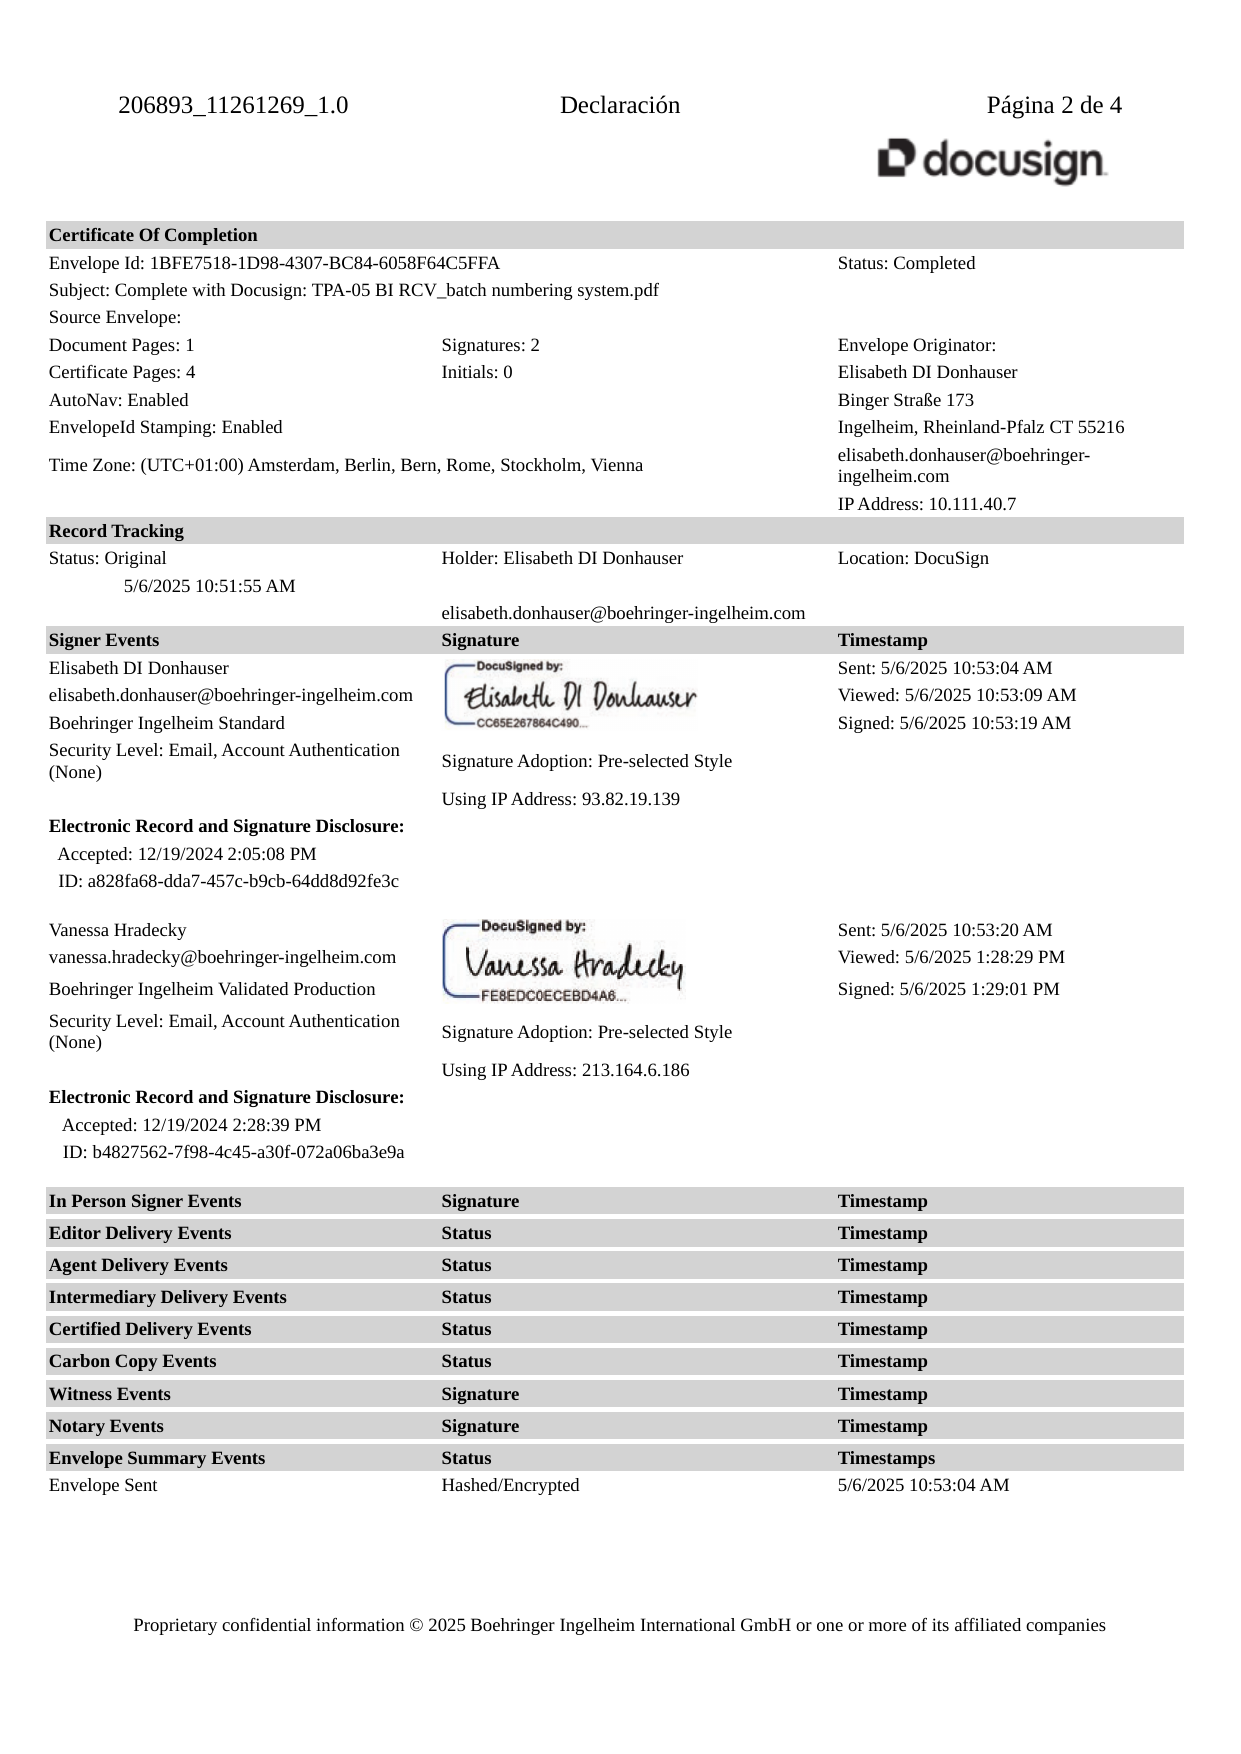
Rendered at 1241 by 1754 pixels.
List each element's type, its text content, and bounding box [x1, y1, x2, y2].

table_cell Envelope Originator: [835, 331, 1184, 358]
table_cell Status: Completed [835, 249, 1184, 276]
table_cell elisabeth.donhauser@boehringer-ingelheim.com [835, 441, 1184, 489]
table_cell Vanessa Hradecky [46, 916, 438, 943]
table_cell Status [439, 1283, 835, 1311]
table_cell Elisabeth DI Donhauser [46, 654, 438, 681]
table_cell vanessa.hradecky@boehringer-ingelheim.com [46, 944, 438, 971]
table_cell Signature [439, 1380, 835, 1407]
table_cell Accepted: 12/19/2024 2:05:08 PM [46, 840, 438, 867]
table_cell Signer Events [46, 626, 438, 654]
table_cell elisabeth.donhauser@boehringer-ingelheim.com [439, 599, 835, 626]
table_cell [835, 840, 1184, 867]
picture [441, 919, 686, 1004]
table_cell EnvelopeId Stamping: Enabled [46, 413, 438, 441]
table_cell [835, 599, 1184, 626]
table_cell Using IP Address: 93.82.19.139 [439, 785, 835, 812]
table_cell 5/6/2025 10:51:55 AM [46, 572, 438, 599]
table_cell Binger Straße 173 [835, 386, 1184, 413]
table_cell IP Address: 10.111.40.7 [835, 490, 1184, 517]
table_cell Timestamp [835, 1187, 1184, 1214]
table_cell [835, 304, 1184, 331]
table_cell Electronic Record and Signature Disclosure: [46, 1083, 438, 1111]
table_cell Editor Delivery Events [46, 1219, 438, 1247]
table_cell Sent: 5/6/2025 10:53:04 AM [835, 654, 1184, 681]
table_cell Record Tracking [46, 517, 1184, 544]
table_cell Timestamp [835, 626, 1184, 654]
table_cell [835, 1111, 1184, 1138]
table_cell [439, 1138, 835, 1187]
table_cell Envelope Sent [46, 1471, 438, 1498]
table_cell Certificate Pages: 4 [46, 358, 438, 386]
picture [441, 659, 699, 731]
table_cell ID: a828fa68-dda7-457c-b9cb-64dd8d92fe3c [46, 867, 438, 916]
table_cell Signed: 5/6/2025 10:53:19 AM [835, 709, 1184, 736]
table_cell Viewed: 5/6/2025 10:53:09 AM [835, 681, 1184, 709]
table_cell [439, 490, 835, 517]
table_cell [835, 1138, 1184, 1187]
table_cell Timestamps [835, 1444, 1184, 1471]
table_cell [46, 785, 438, 812]
table_cell [46, 1056, 438, 1083]
table_cell Signatures: 2 [439, 331, 835, 358]
table_cell Signature [439, 1412, 835, 1439]
table_cell Timestamp [835, 1316, 1184, 1343]
table_cell [835, 813, 1184, 840]
table_cell [835, 1056, 1184, 1083]
table_cell Holder: Elisabeth DI Donhauser [439, 544, 835, 572]
table_cell Source Envelope: [46, 304, 438, 331]
table_cell Status [439, 1316, 835, 1343]
table_cell [439, 867, 835, 916]
table_cell [439, 413, 835, 441]
table_cell Certified Delivery Events [46, 1316, 438, 1343]
table_cell [835, 736, 1184, 785]
table_cell Electronic Record and Signature Disclosure: [46, 813, 438, 840]
table_cell Timestamp [835, 1283, 1184, 1311]
table_cell [439, 813, 835, 840]
table_cell Notary Events [46, 1412, 438, 1439]
table_cell [439, 840, 835, 867]
table_cell ID: b4827562-7f98-4c45-a30f-072a06ba3e9a [46, 1138, 438, 1187]
table_cell [835, 572, 1184, 599]
table_cell [439, 654, 835, 736]
table_cell Accepted: 12/19/2024 2:28:39 PM [46, 1111, 438, 1138]
table_cell Time Zone: (UTC+01:00) Amsterdam, Berlin, Bern, Rome, Stockholm, Vienna [46, 441, 835, 489]
table_cell [835, 785, 1184, 812]
table_cell Agent Delivery Events [46, 1251, 438, 1279]
table_cell [46, 599, 438, 626]
table_cell [835, 867, 1184, 916]
table_cell [439, 1083, 835, 1111]
table_cell Timestamp [835, 1348, 1184, 1375]
table_cell Carbon Copy Events [46, 1348, 438, 1375]
table_cell [439, 1111, 835, 1138]
table_cell Sent: 5/6/2025 10:53:20 AM [835, 916, 1184, 943]
table_header Certificate Of Completion [46, 221, 1184, 249]
table_cell Signature [439, 1187, 835, 1214]
table_cell Signature Adoption: Pre-selected Style [439, 1007, 835, 1056]
table_cell Elisabeth DI Donhauser [835, 358, 1184, 386]
picture [861, 131, 1123, 193]
table_cell [835, 1007, 1184, 1056]
table_cell Envelope Id: 1BFE7518-1D98-4307-BC84-6058F64C5FFA [46, 249, 835, 276]
table_cell Timestamp [835, 1251, 1184, 1279]
table_cell Timestamp [835, 1219, 1184, 1247]
table_cell Witness Events [46, 1380, 438, 1407]
table_cell Status [439, 1219, 835, 1247]
table_cell Boehringer Ingelheim Standard [46, 709, 438, 736]
table_cell [439, 386, 835, 413]
table_cell [439, 572, 835, 599]
table_cell [835, 1083, 1184, 1111]
table_cell Initials: 0 [439, 358, 835, 386]
table_cell Security Level: Email, Account Authentication (None) [46, 736, 438, 785]
table_cell [439, 304, 835, 331]
table_cell Ingelheim, Rheinland-Pfalz CT 55216 [835, 413, 1184, 441]
table_cell Location: DocuSign [835, 544, 1184, 572]
table_cell elisabeth.donhauser@boehringer-ingelheim.com [46, 681, 438, 709]
table_cell AutoNav: Enabled [46, 386, 438, 413]
table_cell Document Pages: 1 [46, 331, 438, 358]
table_cell Viewed: 5/6/2025 1:28:29 PM [835, 944, 1184, 971]
table_cell Status [439, 1348, 835, 1375]
table_cell Timestamp [835, 1380, 1184, 1407]
table_cell 5/6/2025 10:53:04 AM [835, 1471, 1184, 1498]
table_cell Boehringer Ingelheim Validated Production [46, 971, 438, 1007]
table_cell Security Level: Email, Account Authentication (None) [46, 1007, 438, 1056]
table_cell Signature [439, 626, 835, 654]
table_cell Timestamp [835, 1412, 1184, 1439]
table_cell Hashed/Encrypted [439, 1471, 835, 1498]
table_cell Signed: 5/6/2025 1:29:01 PM [835, 971, 1184, 1007]
table_cell Signature Adoption: Pre-selected Style [439, 736, 835, 785]
table_cell [835, 276, 1184, 303]
table_cell Status [439, 1444, 835, 1471]
table_cell Status [439, 1251, 835, 1279]
table_cell Status: Original [46, 544, 438, 572]
table_cell In Person Signer Events [46, 1187, 438, 1214]
table_cell Intermediary Delivery Events [46, 1283, 438, 1311]
table_cell Using IP Address: 213.164.6.186 [439, 1056, 835, 1083]
table_cell Subject: Complete with Docusign: TPA-05 BI RCV_batch numbering system.pdf [46, 276, 835, 303]
table_cell [46, 490, 438, 517]
table_cell Envelope Summary Events [46, 1444, 438, 1471]
table_cell [439, 916, 835, 1007]
